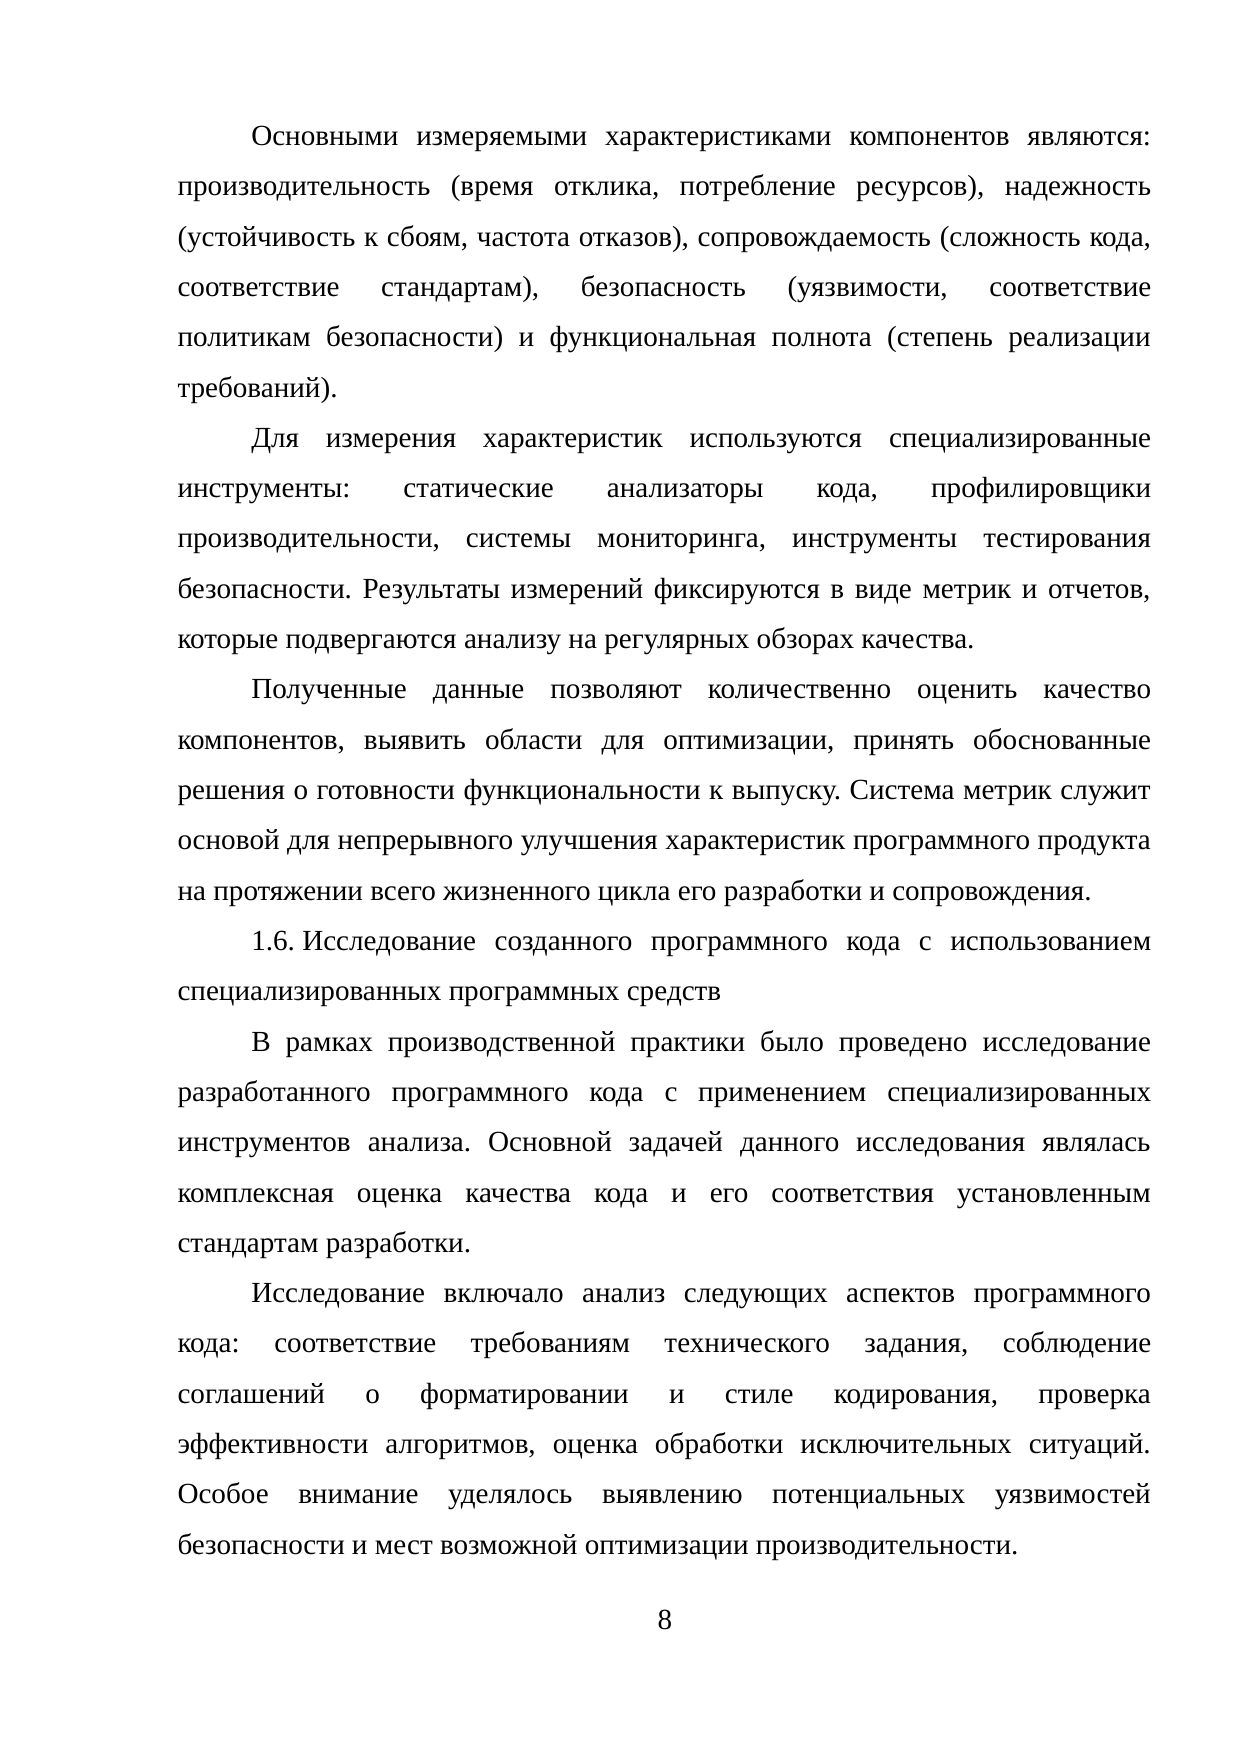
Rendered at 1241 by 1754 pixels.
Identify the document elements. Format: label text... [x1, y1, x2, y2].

text Исследование включало анализ следующих аспектов программного кода: соответствие требованиям технического задания, соблюдение соглашений о форматировании и стиле кодирования, проверка эффективности алгоритмов, оценка обработки исключительных ситуаций. Особое внимание уделялось выявлению потенциальных уязвимостей безопасности и мест возможной оптимизации производительности. [177, 1275, 1152, 1560]
subtitle Исследование созданного программного кода с использованием специализированных программных средств [177, 923, 1152, 1007]
text В рамках производственной практики было проведено исследование разработанного программного кода с применением специализированных инструментов анализа. Основной задачей данного исследования являлась комплексная оценка качества кода и его соответствия установленным стандартам разработки. [177, 1024, 1152, 1258]
text Для измерения характеристик используются специализированные инструменты: статические анализаторы кода, профилировщики производительности, системы мониторинга, инструменты тестирования безопасности. Результаты измерений фиксируются в виде метрик и отчетов, которые подвергаются анализу на регулярных обзорах качества. [177, 420, 1152, 655]
text Полученные данные позволяют количественно оценить качество компонентов, выявить области для оптимизации, принять обоснованные решения о готовности функциональности к выпуску. Система метрик служит основой для непрерывного улучшения характеристик программного продукта на протяжении всего жизненного цикла его разработки и сопровождения. [177, 672, 1152, 906]
text Основными измеряемыми характеристиками компонентов являются: производительность (время отклика, потребление ресурсов), надежность (устойчивость к сбоям, частота отказов), сопровождаемость (сложность кода, соответствие стандартам), безопасность (уязвимости, соответствие политикам безопасности) и функциональная полнота (степень реализации требований). [177, 118, 1152, 403]
